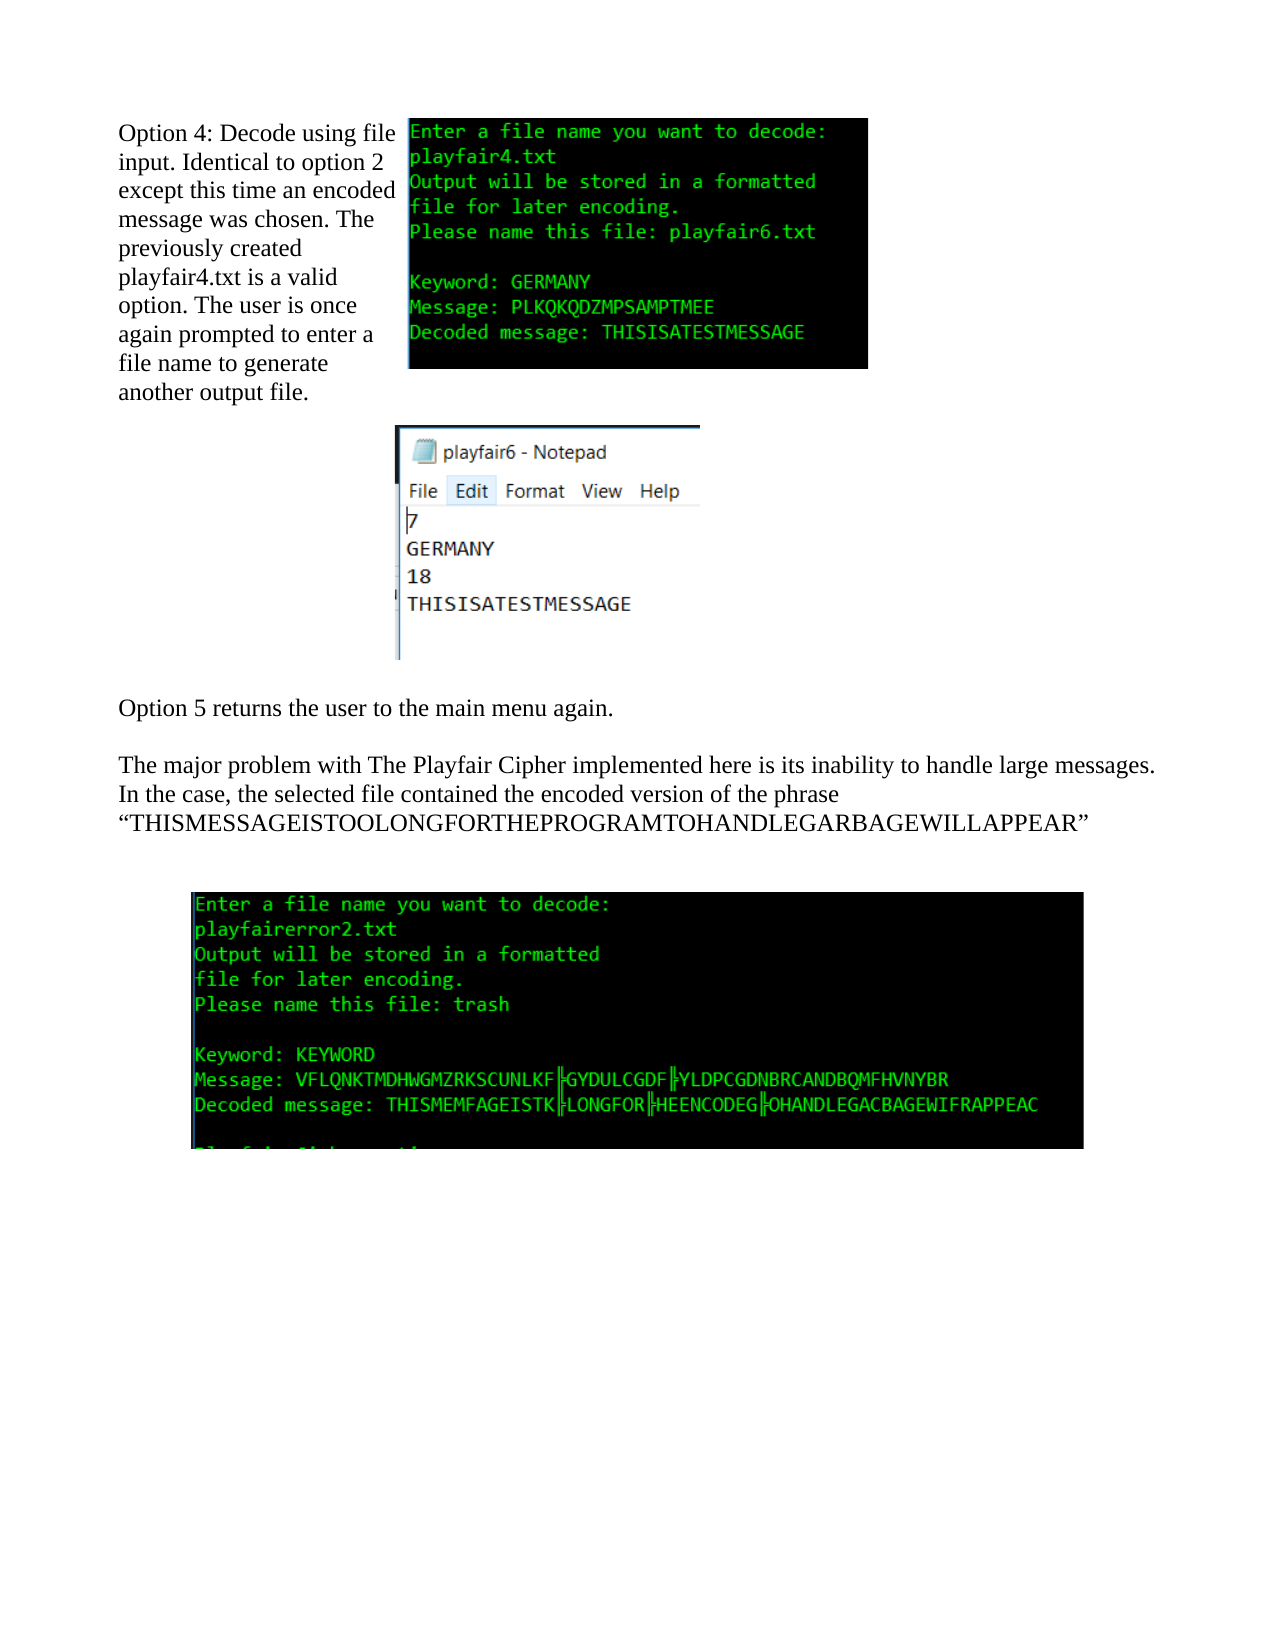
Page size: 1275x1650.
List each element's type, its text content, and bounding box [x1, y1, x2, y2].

picture [394, 425, 700, 660]
picture [191, 892, 1084, 1149]
text Option 4: Decode using file input. Identical to option 2 except this time an encoded message was chosen. The previously created playfair4.txt is a valid option. The user is once again prompted to enter a file name to generate another output file. [118, 118, 1157, 406]
text Option 5 returns the user to the main menu again. [118, 693, 1157, 722]
text The major problem with The Playfair Cipher implemented here is its inability to handle large messages. In the case, the selected file contained the encoded version of the phrase “THISMESSAGEISTOOLONGFORTHEPROGRAMTOHANDLEGARBAGEWILLAPPEAR” [118, 751, 1157, 837]
picture [406, 118, 869, 369]
